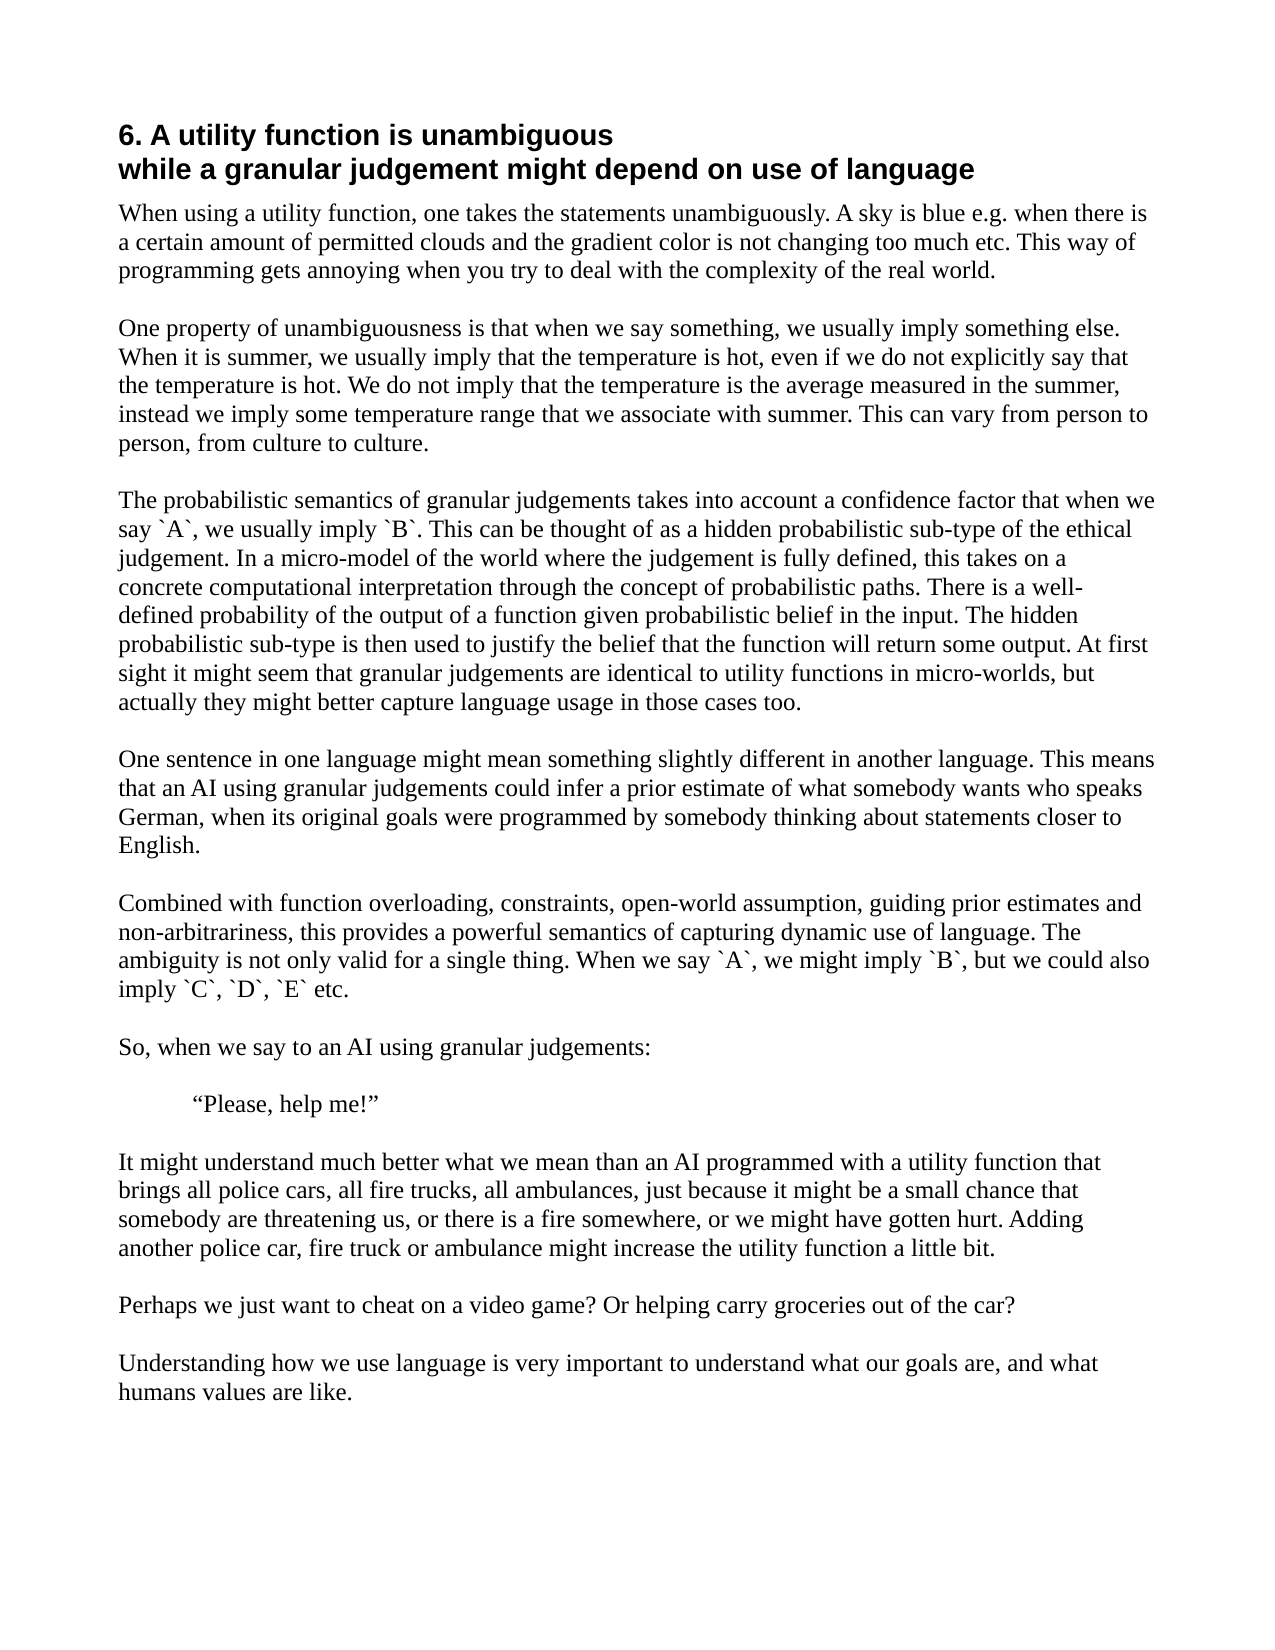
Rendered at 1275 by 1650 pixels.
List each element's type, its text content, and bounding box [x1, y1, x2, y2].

text It might understand much better what we mean than an AI programmed with a utility function that brings all police cars, all fire trucks, all ambulances, just because it might be a small chance that somebody are threatening us, or there is a fire somewhere, or we might have gotten hurt. Adding another police car, fire truck or ambulance might increase the utility function a little bit. [118, 1147, 1157, 1262]
text The probabilistic semantics of granular judgements takes into account a confidence factor that when we say `A`, we usually imply `B`. This can be thought of as a hidden probabilistic sub-type of the ethical judgement. In a micro-model of the world where the judgement is fully defined, this takes on a concrete computational interpretation through the concept of probabilistic paths. There is a well-defined probability of the output of a function given probabilistic belief in the input. The hidden probabilistic sub-type is then used to justify the belief that the function will return some output. At first sight it might seem that granular judgements are identical to utility functions in micro-worlds, but actually they might better capture language usage in those cases too. [118, 486, 1157, 716]
text When using a utility function, one takes the statements unambiguously. A sky is blue e.g. when there is a certain amount of permitted clouds and the gradient color is not changing too much etc. This way of programming gets annoying when you try to deal with the complexity of the real world. [118, 198, 1157, 284]
text So, when we say to an AI using granular judgements: [118, 1032, 1157, 1061]
text One property of unambiguousness is that when we say something, we usually imply something else. When it is summer, we usually imply that the temperature is hot, even if we do not explicitly say that the temperature is hot. We do not imply that the temperature is the average measured in the summer, instead we imply some temperature range that we associate with summer. This can vary from person to person, from culture to culture. [118, 313, 1157, 457]
text “Please, help me!” [118, 1089, 1157, 1118]
text Perhaps we just want to cheat on a video game? Or helping carry groceries out of the car? [118, 1291, 1157, 1319]
text Understanding how we use language is very important to understand what our goals are, and what humans values are like. [118, 1348, 1157, 1406]
subtitle 6. A utility function is unambiguous while a granular judgement might depend on use of language [118, 118, 1157, 186]
text Combined with function overloading, constraints, open-world assumption, guiding prior estimates and non-arbitrariness, this provides a powerful semantics of capturing dynamic use of language. The ambiguity is not only valid for a single thing. When we say `A`, we might imply `B`, but we could also imply `C`, `D`, `E` etc. [118, 888, 1157, 1003]
text One sentence in one language might mean something slightly different in another language. This means that an AI using granular judgements could infer a prior estimate of what somebody wants who speaks German, when its original goals were programmed by somebody thinking about statements closer to English. [118, 744, 1157, 859]
